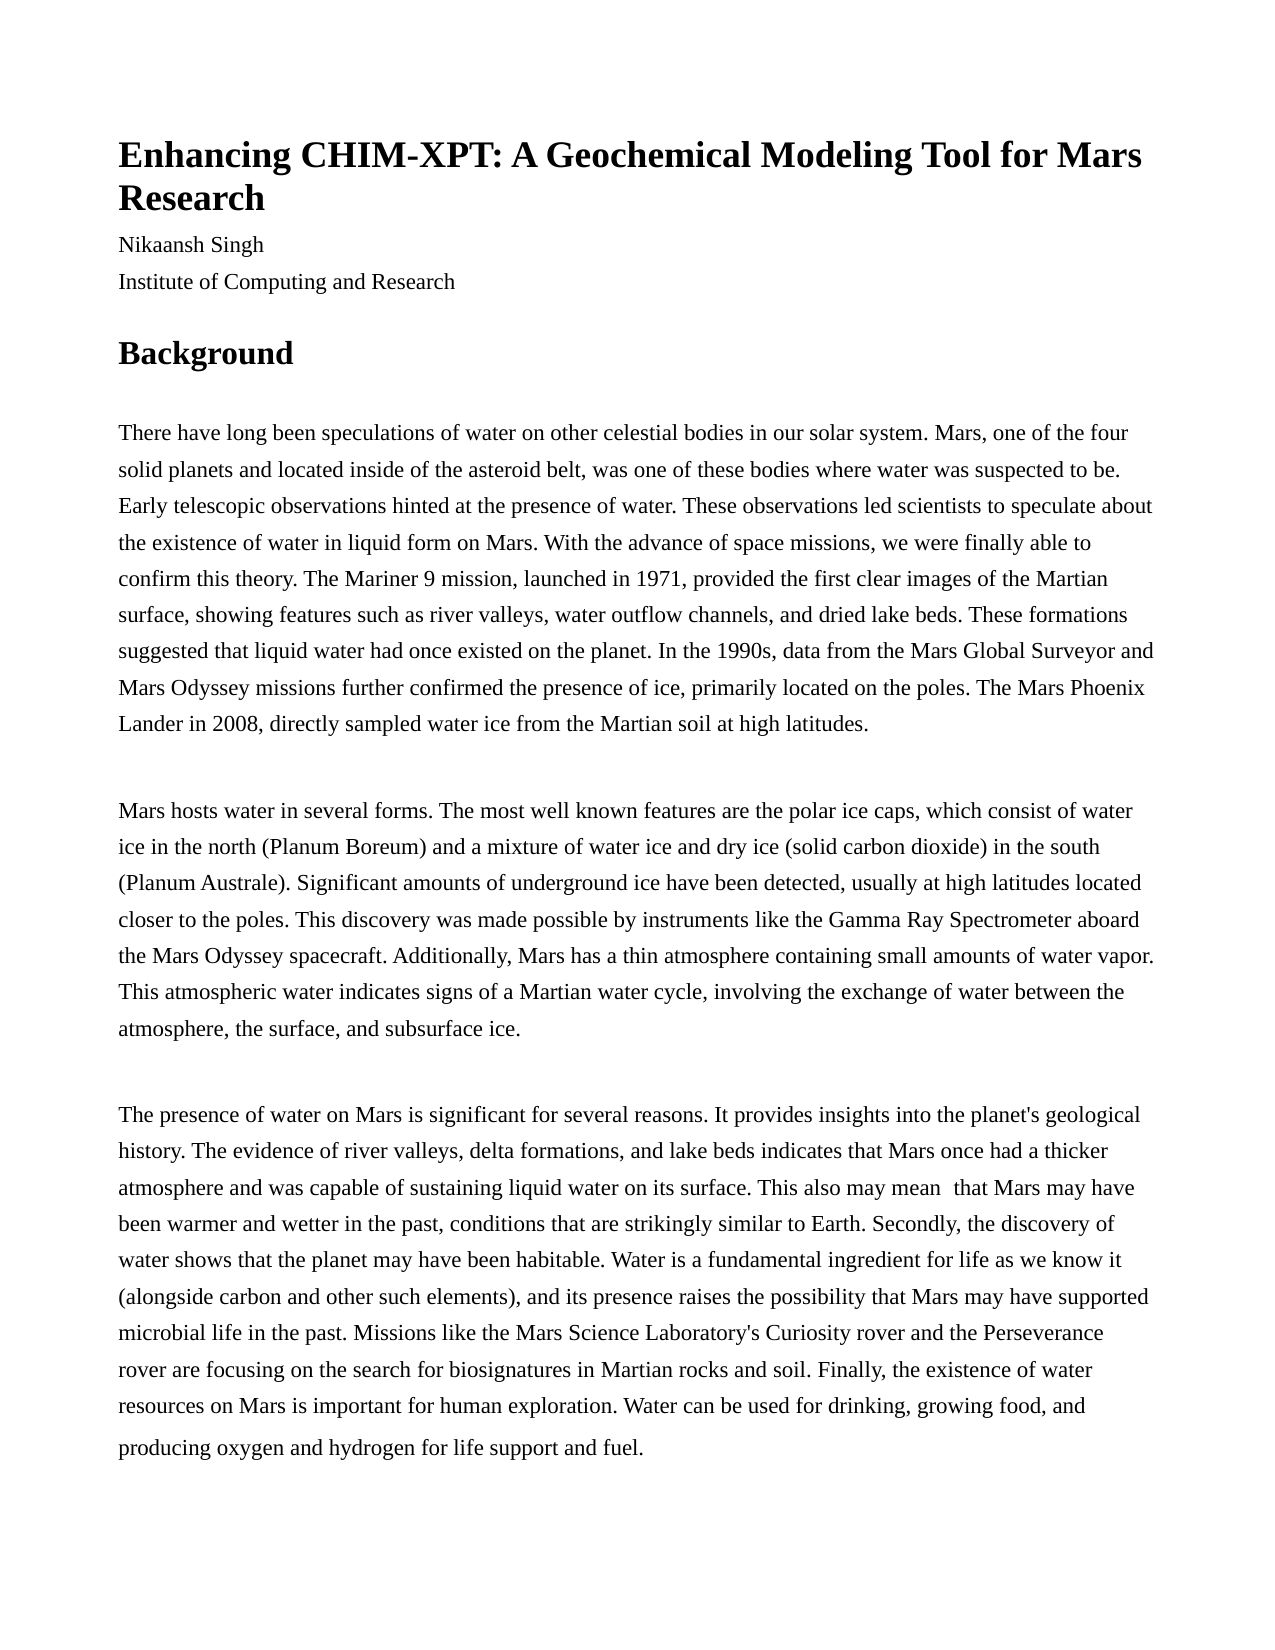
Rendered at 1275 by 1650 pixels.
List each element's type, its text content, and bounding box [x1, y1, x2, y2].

text Nikaansh Singh [118, 231, 1157, 258]
text The presence of water on Mars is significant for several reasons. It provides insights into the planet's geological history. The evidence of river valleys, delta formations, and lake beds indicates that Mars once had a thicker atmosphere and was capable of sustaining liquid water on its surface. This also may mean that Mars may have been warmer and wetter in the past, conditions that are strikingly similar to Earth. Secondly, the discovery of water shows that the planet may have been habitable. Water is a fundamental ingredient for life as we know it (alongside carbon and other such elements), and its presence raises the possibility that Mars may have supported microbial life in the past. Missions like the Mars Science Laboratory's Curiosity rover and the Perseverance rover are focusing on the search for biosignatures in Martian rocks and soil. Finally, the existence of water resources on Mars is important for human exploration. Water can be used for drinking, growing food, and producing oxygen and hydrogen for life support and fuel. [118, 1101, 1157, 1461]
text Institute of Computing and Research [118, 268, 1157, 294]
subtitle Background [118, 333, 1157, 372]
subtitle Enhancing CHIM-XPT: A Geochemical Modeling Tool for Mars Research [118, 133, 1157, 219]
text Mars hosts water in several forms. The most well known features are the polar ice caps, which consist of water ice in the north (Planum Boreum) and a mixture of water ice and dry ice (solid carbon dioxide) in the south (Planum Australe). Significant amounts of underground ice have been detected, usually at high latitudes located closer to the poles. This discovery was made possible by instruments like the Gamma Ray Spectrometer aboard the Mars Odyssey spacecraft. Additionally, Mars has a thin atmosphere containing small amounts of water vapor. This atmospheric water indicates signs of a Martian water cycle, involving the exchange of water between the atmosphere, the surface, and subsurface ice. [118, 797, 1157, 1041]
text There have long been speculations of water on other celestial bodies in our solar system. Mars, one of the four solid planets and located inside of the asteroid belt, was one of these bodies where water was suspected to be. Early telescopic observations hinted at the presence of water. These observations led scientists to speculate about the existence of water in liquid form on Mars. With the advance of space missions, we were finally able to confirm this theory. The Mariner 9 mission, launched in 1971, provided the first clear images of the Martian surface, showing features such as river valleys, water outflow channels, and dried lake beds. These formations suggested that liquid water had once existed on the planet. In the 1990s, data from the Mars Global Surveyor and Mars Odyssey missions further confirmed the presence of ice, primarily located on the poles. The Mars Phoenix Lander in 2008, directly sampled water ice from the Martian soil at high latitudes. [118, 419, 1157, 737]
